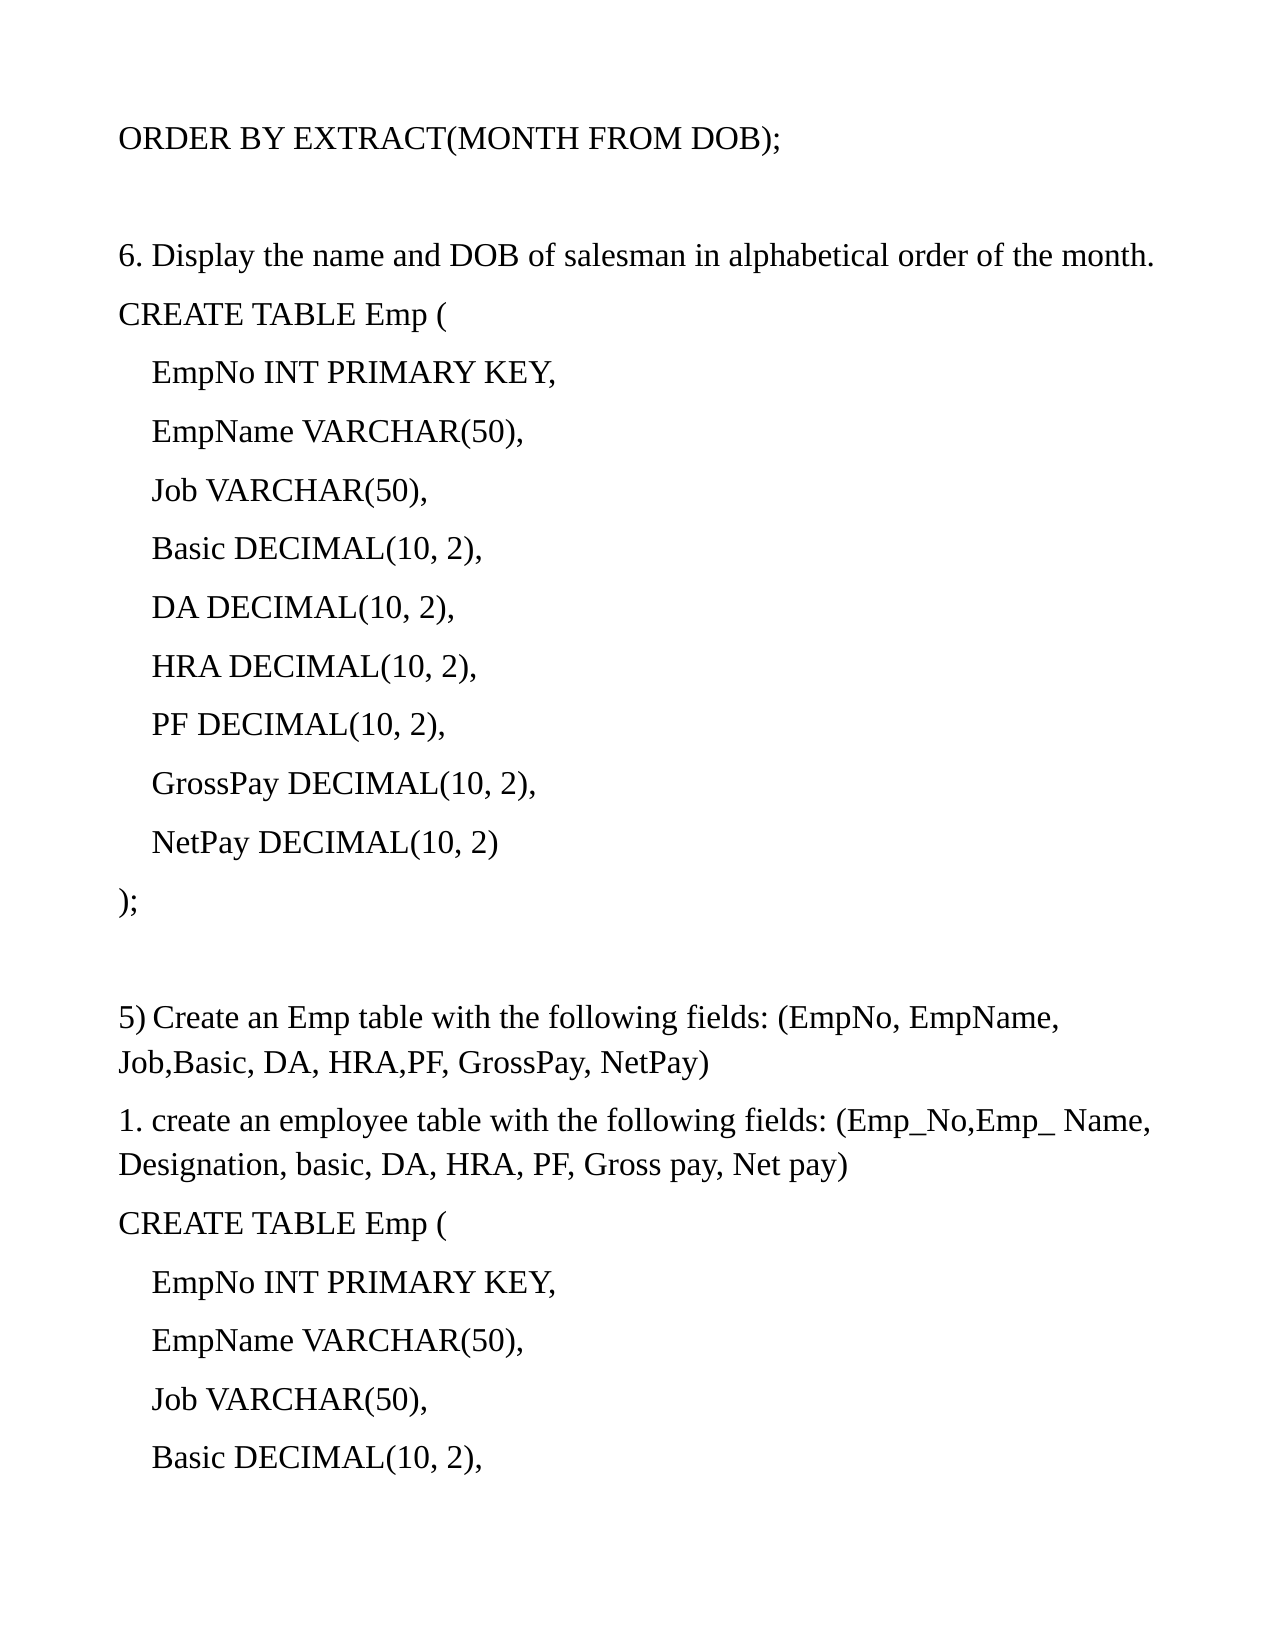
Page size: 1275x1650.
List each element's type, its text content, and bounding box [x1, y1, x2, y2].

text 6. Display the name and DOB of salesman in alphabetical order of the month. [118, 235, 1157, 274]
text EmpNo INT PRIMARY KEY, [118, 353, 1157, 391]
text PF DECIMAL(10, 2), [118, 704, 1157, 743]
text EmpNo INT PRIMARY KEY, [118, 1262, 1157, 1300]
text ); [118, 881, 1157, 919]
text 5) Create an Emp table with the following fields: (EmpNo, EmpName, Job,Basic, DA, HRA,PF, GrossPay, NetPay) [118, 998, 1157, 1080]
text HRA DECIMAL(10, 2), [118, 646, 1157, 684]
text EmpName VARCHAR(50), [118, 411, 1157, 450]
text 1. create an employee table with the following fields: (Emp_No,Emp_ Name, Designation, basic, DA, HRA, PF, Gross pay, Net pay) [118, 1101, 1157, 1183]
text Job VARCHAR(50), [118, 1379, 1157, 1417]
text GrossPay DECIMAL(10, 2), [118, 763, 1157, 802]
text Basic DECIMAL(10, 2), [118, 529, 1157, 567]
text CREATE TABLE Emp ( [118, 294, 1157, 332]
text ORDER BY EXTRACT(MONTH FROM DOB); [118, 118, 1157, 156]
text Basic DECIMAL(10, 2), [118, 1438, 1157, 1476]
text Job VARCHAR(50), [118, 470, 1157, 508]
text EmpName VARCHAR(50), [118, 1321, 1157, 1359]
text NetPay DECIMAL(10, 2) [118, 822, 1157, 860]
text CREATE TABLE Emp ( [118, 1203, 1157, 1242]
text DA DECIMAL(10, 2), [118, 587, 1157, 626]
